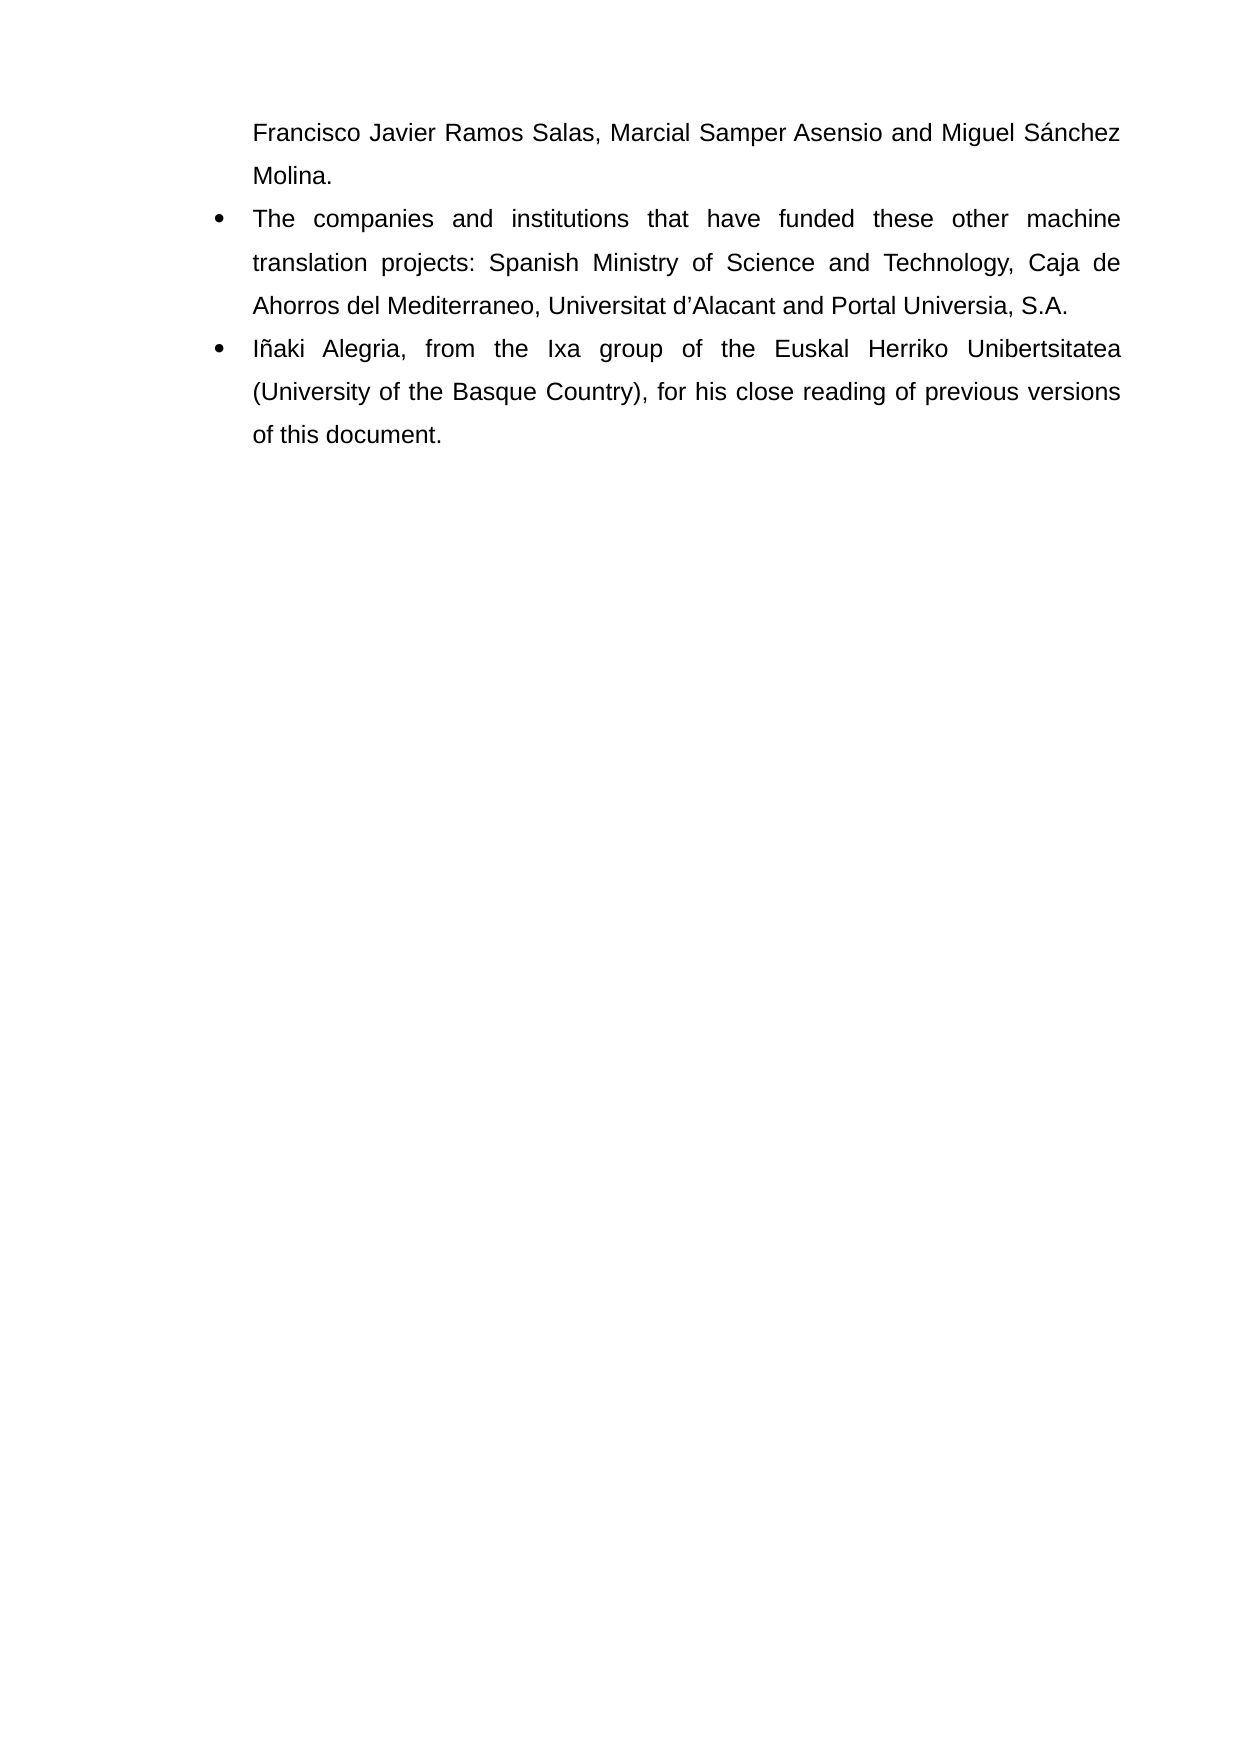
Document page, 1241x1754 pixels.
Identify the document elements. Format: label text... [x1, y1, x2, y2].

list Iñaki Alegria, from the Ixa group of the Euskal Herriko Unibertsitatea (University of the Basque Country), for his close reading of previous versions of this document. [215, 334, 1122, 449]
list The companies and institutions that have funded these other machine translation projects: Spanish Ministry of Science and Technology, Caja de Ahorros del Mediterraneo, Universitat d’Alacant and Portal Universia, S.A. [215, 204, 1122, 319]
list Francisco Javier Ramos Salas, Marcial Samper Asensio and Miguel Sánchez Molina. [215, 118, 1122, 190]
